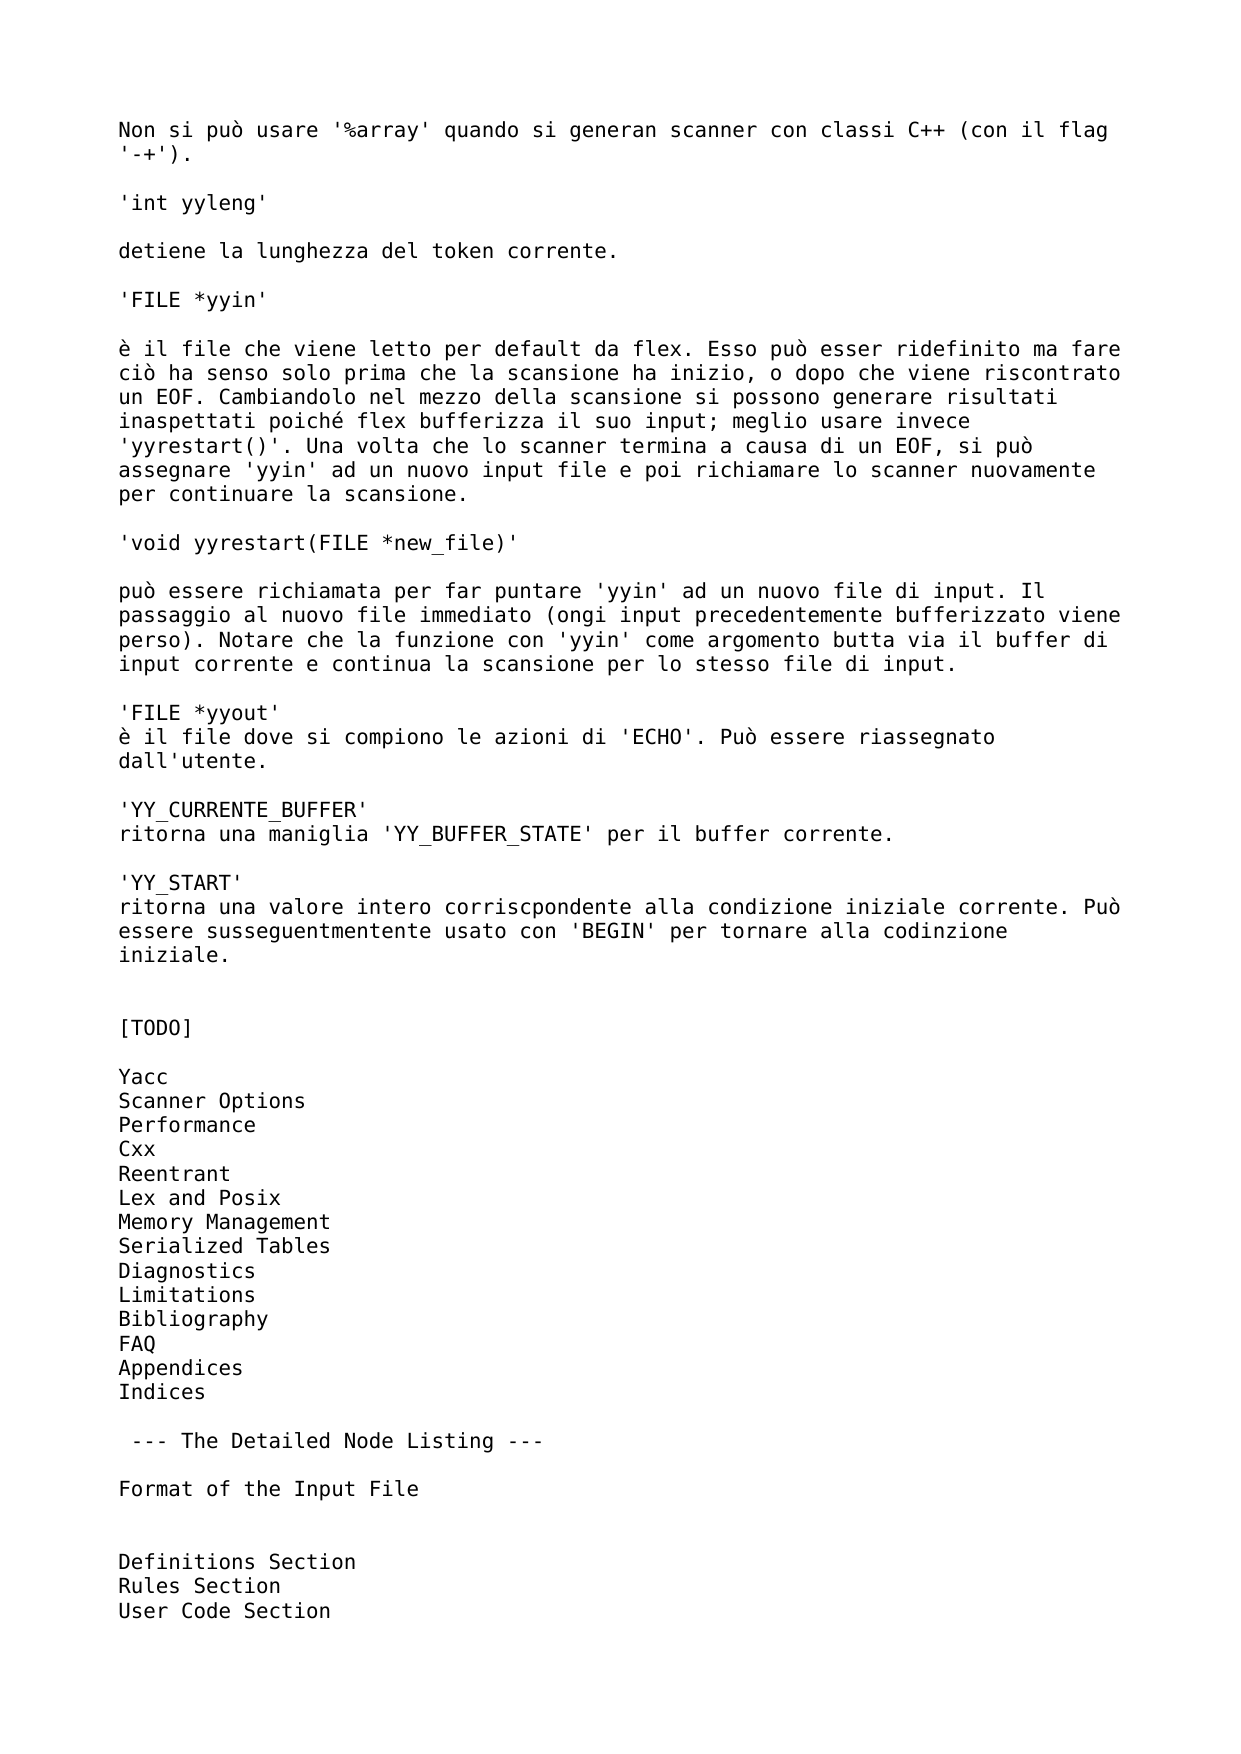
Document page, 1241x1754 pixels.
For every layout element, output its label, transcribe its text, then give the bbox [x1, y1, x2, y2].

text Diagnostics [118, 1259, 1122, 1283]
text --- The Detailed Node Listing --- [118, 1429, 1122, 1453]
text Indices [118, 1380, 1122, 1404]
text detiene la lunghezza del token corrente. [118, 239, 1122, 264]
text 'FILE *yyout' [118, 701, 1122, 725]
text Limitations [118, 1283, 1122, 1307]
text Rules Section [118, 1574, 1122, 1599]
text ritorna una valore intero corriscpondente alla condizione iniziale corrente. Può essere susseguentmentente usato con 'BEGIN' per tornare alla codinzione iniziale. [118, 895, 1122, 968]
text Performance [118, 1113, 1122, 1137]
text ritorna una maniglia 'YY_BUFFER_STATE' per il buffer corrente. [118, 822, 1122, 846]
text Format of the Input File [118, 1477, 1122, 1502]
text Bibliography [118, 1307, 1122, 1332]
text 'FILE *yyin' [118, 288, 1122, 312]
text può essere richiamata per far puntare 'yyin' ad un nuovo file di input. Il passaggio al nuovo file immediato (ongi input precedentemente bufferizzato viene perso). Notare che la funzione con 'yyin' come argomento butta via il buffer di input corrente e continua la scansione per lo stesso file di input. [118, 579, 1122, 676]
text è il file che viene letto per default da flex. Esso può esser ridefinito ma fare ciò ha senso solo prima che la scansione ha inizio, o dopo che viene riscontrato un EOF. Cambiandolo nel mezzo della scansione si possono generare risultati inaspettati poiché flex bufferizza il suo input; meglio usare invece 'yyrestart()'. Una volta che lo scanner termina a causa di un EOF, si può assegnare 'yyin' ad un nuovo input file e poi richiamare lo scanner nuovamente per continuare la scansione. [118, 337, 1122, 506]
text Lex and Posix [118, 1186, 1122, 1210]
text [TODO] [118, 1016, 1122, 1040]
text Non si può usare '%array' quando si generan scanner con classi C++ (con il flag '-+'). [118, 118, 1122, 167]
text Scanner Options [118, 1089, 1122, 1113]
text FAQ [118, 1332, 1122, 1356]
text 'void yyrestart(FILE *new_file)' [118, 531, 1122, 555]
text Serialized Tables [118, 1234, 1122, 1259]
text 'YY_CURRENTE_BUFFER' [118, 798, 1122, 822]
text Definitions Section [118, 1550, 1122, 1574]
text User Code Section [118, 1599, 1122, 1623]
text 'YY_START' [118, 871, 1122, 895]
text Cxx [118, 1137, 1122, 1162]
text è il file dove si compiono le azioni di 'ECHO'. Può essere riassegnato dall'utente. [118, 725, 1122, 773]
text Appendices [118, 1356, 1122, 1380]
text Yacc [118, 1065, 1122, 1089]
text Memory Management [118, 1210, 1122, 1234]
text Reentrant [118, 1162, 1122, 1186]
text 'int yyleng' [118, 191, 1122, 215]
